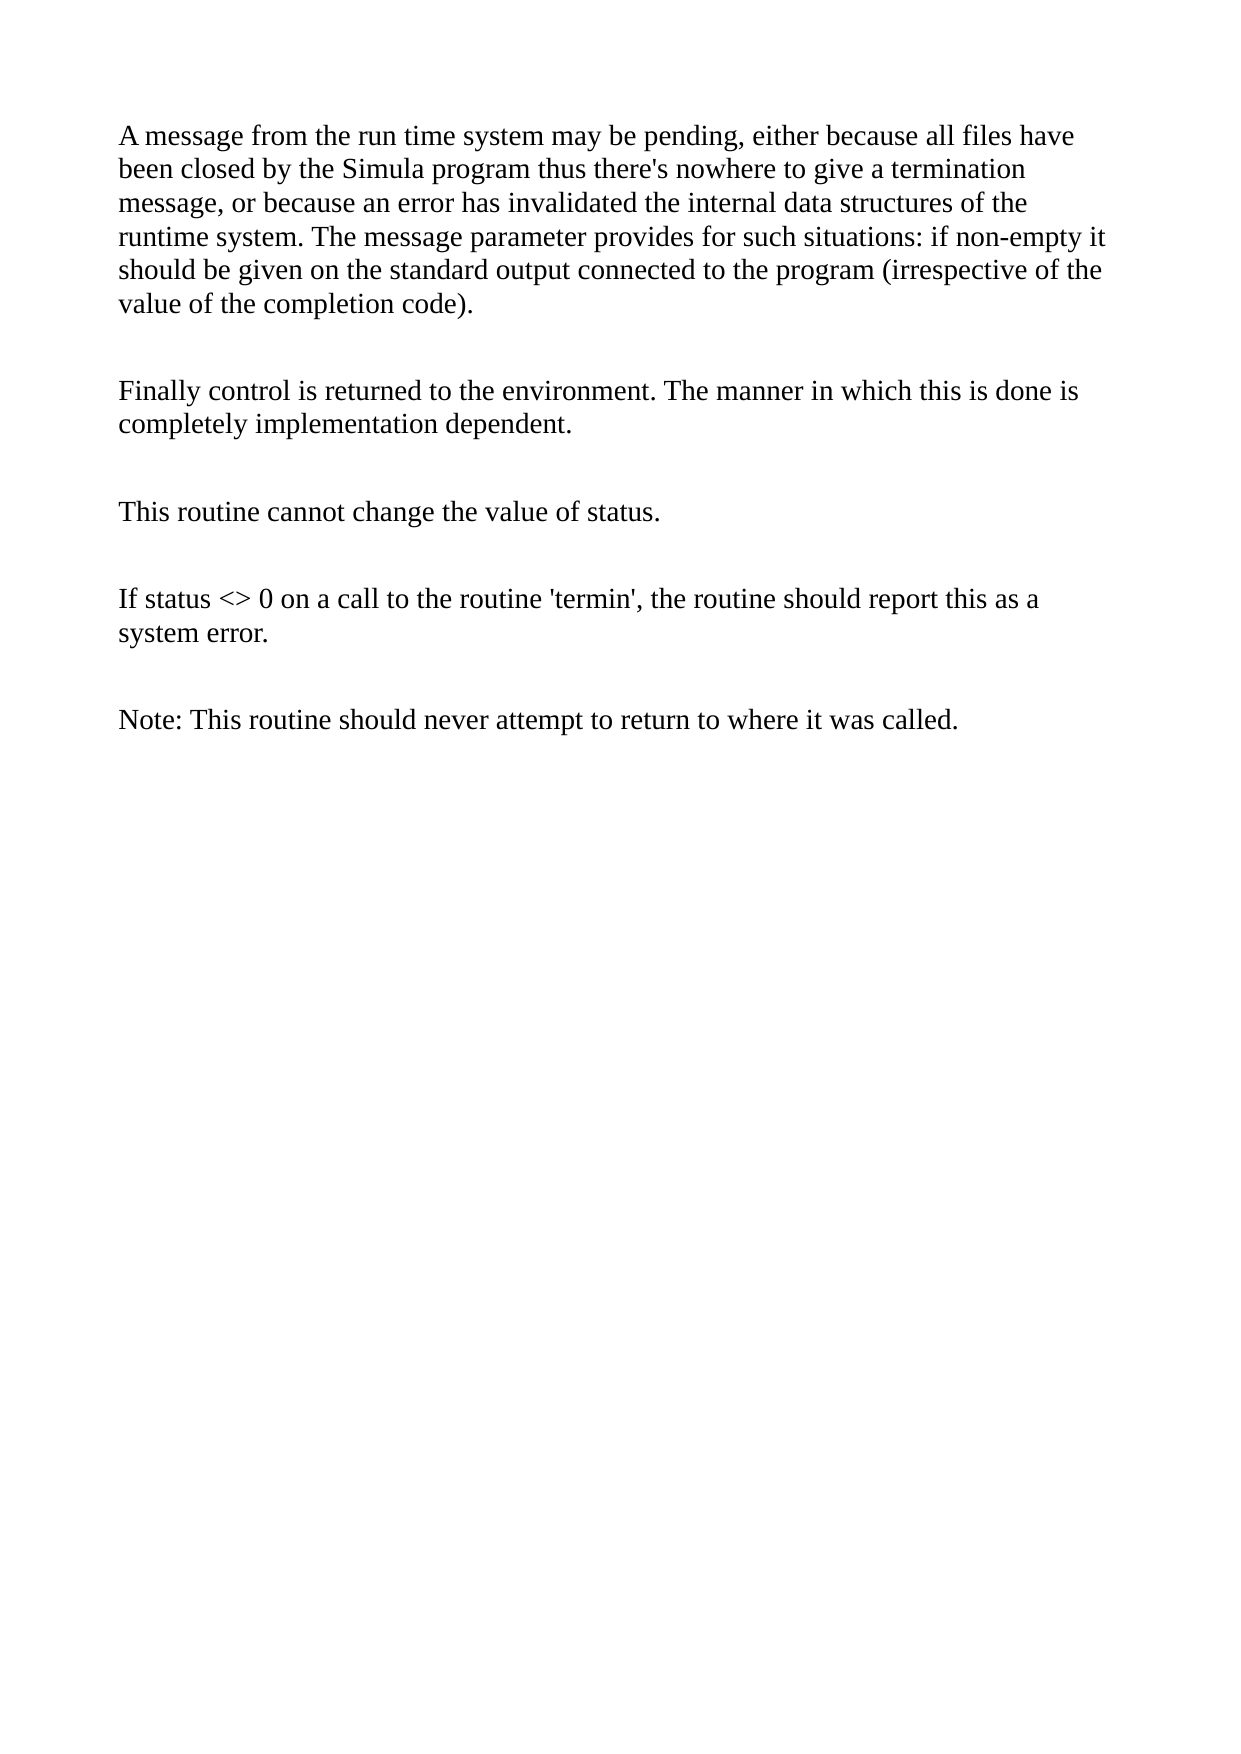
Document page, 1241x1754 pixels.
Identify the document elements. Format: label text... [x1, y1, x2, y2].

text A message from the run time system may be pending, either because all files have been closed by the Simula program thus there's nowhere to give a termination message, or because an error has invalidated the internal data structures of the runtime system. The message parameter provides for such situations: if non-empty it should be given on the standard output connected to the program (irrespective of the value of the completion code). [118, 118, 1122, 319]
text This routine cannot change the value of status. [118, 494, 1122, 527]
text Note: This routine should never attempt to return to where it was called. [118, 702, 1122, 736]
text If status <> 0 on a call to the routine 'termin', the routine should report this as a system error. [118, 581, 1122, 648]
text Finally control is returned to the environment. The manner in which this is done is completely implementation dependent. [118, 373, 1122, 440]
